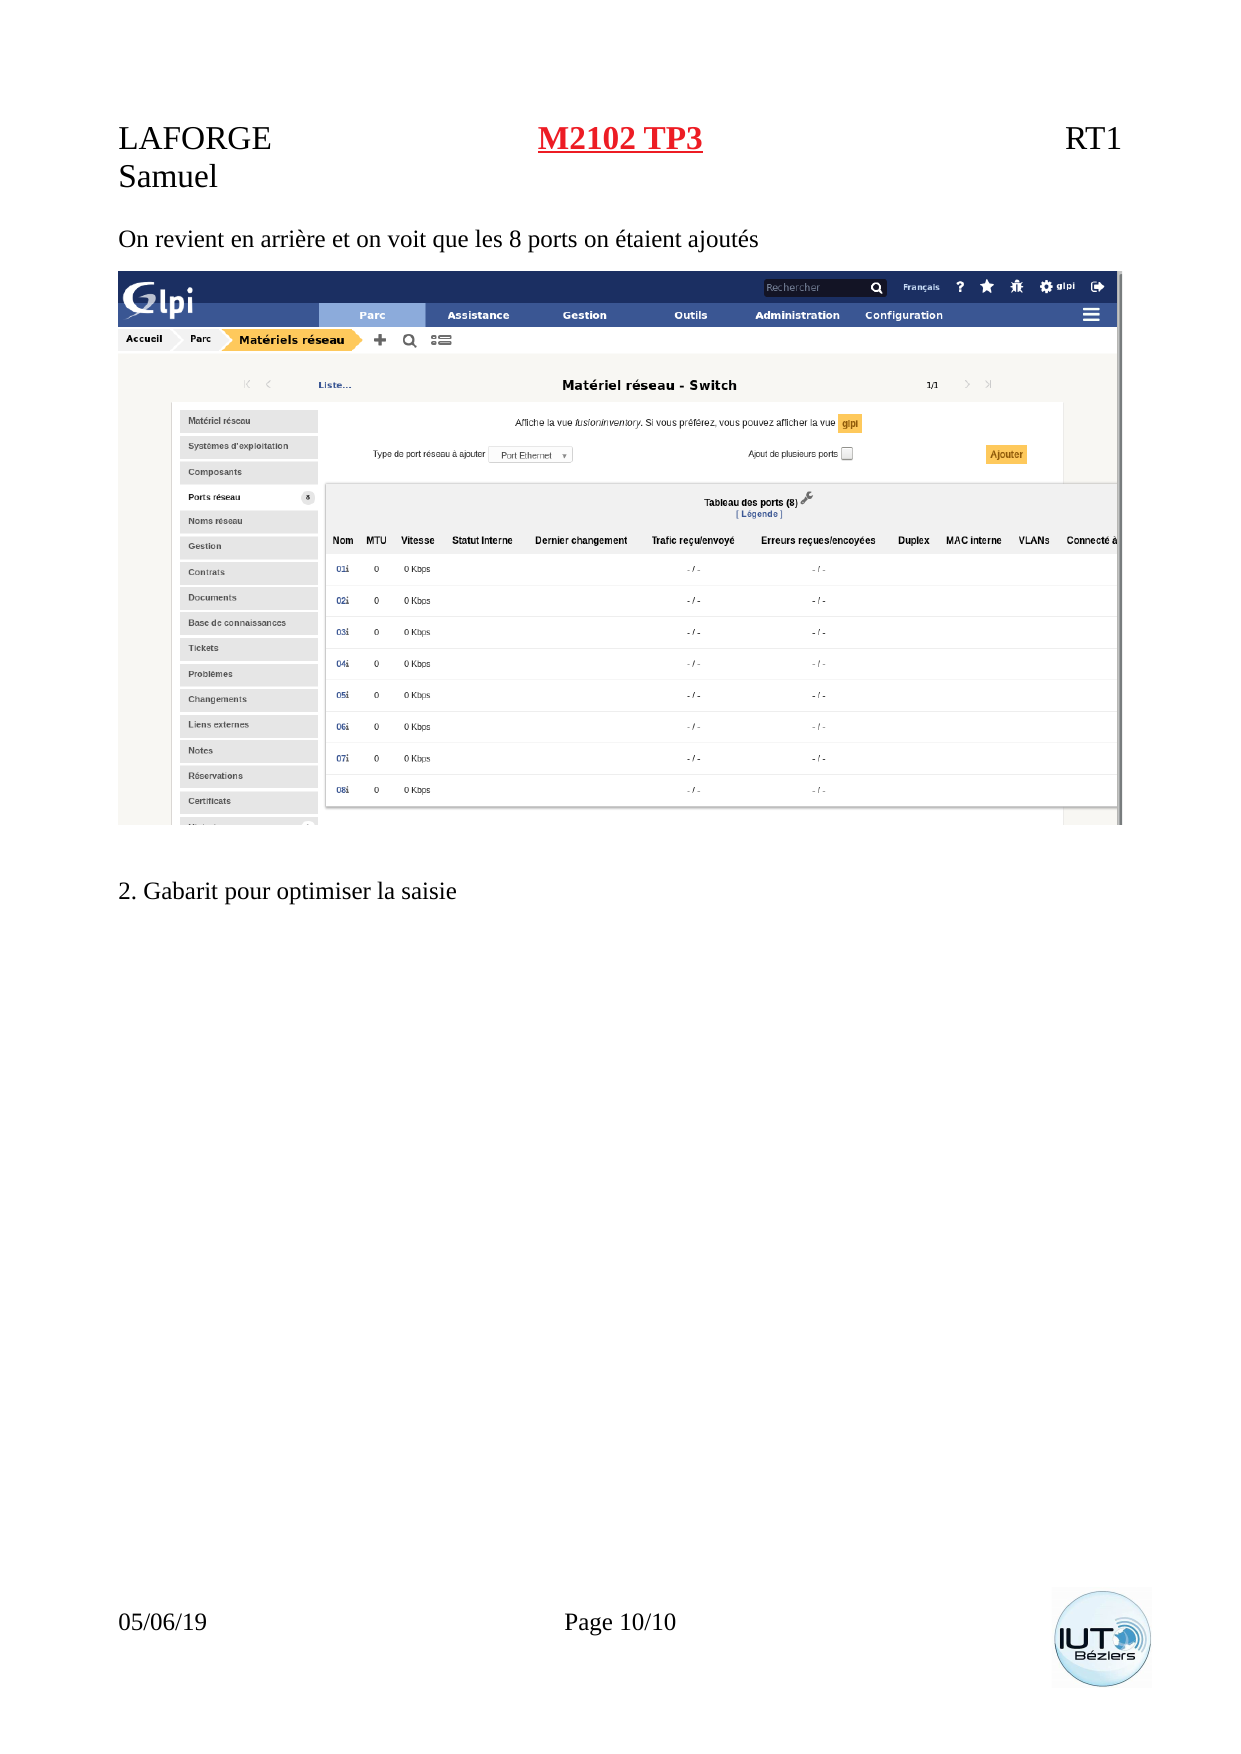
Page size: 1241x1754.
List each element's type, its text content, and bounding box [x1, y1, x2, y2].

picture [1051, 1587, 1153, 1688]
text On revient en arrière et on voit que les 8 ports on étaient ajoutés [118, 224, 1122, 253]
picture [118, 271, 1123, 825]
text 2. Gabarit pour optimiser la saisie [118, 876, 1122, 905]
